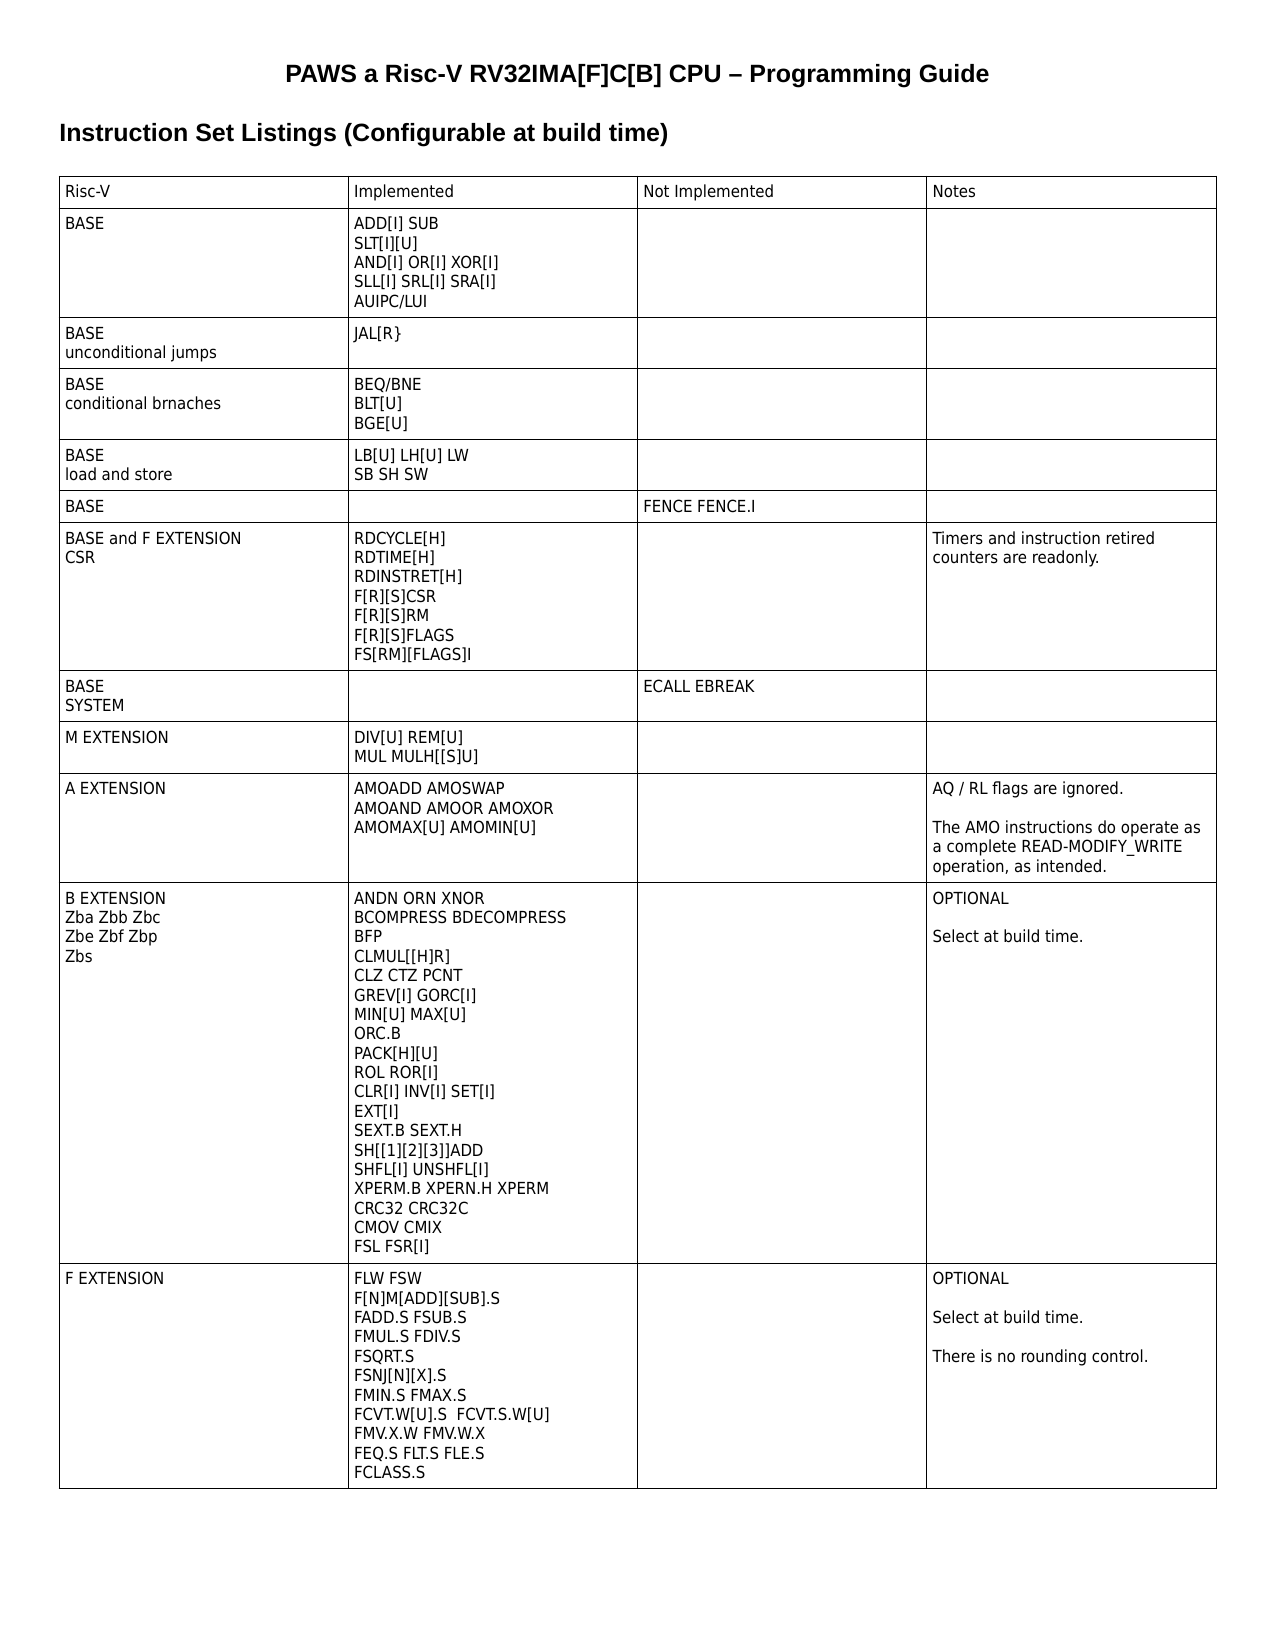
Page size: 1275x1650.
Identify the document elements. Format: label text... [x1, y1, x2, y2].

table_cell [638, 318, 926, 368]
table_cell [349, 671, 637, 721]
table_cell FENCE FENCE.I [638, 491, 926, 522]
table_cell [927, 440, 1216, 490]
table_cell ECALL EBREAK [638, 671, 926, 721]
table_cell [349, 491, 637, 522]
table_cell FLW FSW F[N]M[ADD][SUB].S FADD.S FSUB.S FMUL.S FDIV.S FSQRT.S FSNJ[N][X].S FMIN.S FMAX.S FCVT.W[U].S FCVT.S.W[U] FMV.X.W FMV.W.X FEQ.S FLT.S FLE.S FCLASS.S [349, 1264, 637, 1488]
table_cell BASE unconditional jumps [60, 318, 348, 368]
table_cell [638, 883, 926, 1262]
table_cell LB[U] LH[U] LW SB SH SW [349, 440, 637, 490]
table_cell BASE load and store [60, 440, 348, 490]
table_cell [927, 722, 1216, 772]
table_cell BASE and F EXTENSION CSR [60, 523, 348, 670]
table_cell [638, 523, 926, 670]
table_cell M EXTENSION [60, 722, 348, 772]
table_cell BASE conditional brnaches [60, 369, 348, 439]
table_cell Timers and instruction retired counters are readonly. [927, 523, 1216, 670]
table_header Implemented [349, 177, 637, 207]
table_cell BASE SYSTEM [60, 671, 348, 721]
text Instruction Set Listings (Configurable at build time) [59, 118, 1216, 147]
table_cell [638, 369, 926, 439]
table_cell AQ / RL flags are ignored. The AMO instructions do operate as a complete READ-MODIFY_WRITE operation, as intended. [927, 774, 1216, 882]
table_cell ADD[I] SUB SLT[I][U] AND[I] OR[I] XOR[I] SLL[I] SRL[I] SRA[I] AUIPC/LUI [349, 209, 637, 317]
table_cell [638, 722, 926, 772]
table_header Risc-V [60, 177, 348, 207]
table_cell [927, 209, 1216, 317]
table_cell [638, 440, 926, 490]
table_cell [927, 369, 1216, 439]
table_cell B EXTENSION Zba Zbb Zbc Zbe Zbf Zbp Zbs [60, 883, 348, 1262]
table_cell ANDN ORN XNOR BCOMPRESS BDECOMPRESS BFP CLMUL[[H]R] CLZ CTZ PCNT GREV[I] GORC[I] MIN[U] MAX[U] ORC.B PACK[H][U] ROL ROR[I] CLR[I] INV[I] SET[I] EXT[I] SEXT.B SEXT.H SH[[1][2][3]]ADD SHFL[I] UNSHFL[I] XPERM.B XPERN.H XPERM CRC32 CRC32C CMOV CMIX FSL FSR[I] [349, 883, 637, 1262]
table_cell [638, 774, 926, 882]
table_cell AMOADD AMOSWAP AMOAND AMOOR AMOXOR AMOMAX[U] AMOMIN[U] [349, 774, 637, 882]
table_cell RDCYCLE[H] RDTIME[H] RDINSTRET[H] F[R][S]CSR F[R][S]RM F[R][S]FLAGS FS[RM][FLAGS]I [349, 523, 637, 670]
table_cell A EXTENSION [60, 774, 348, 882]
table_header Notes [927, 177, 1216, 207]
table_cell [638, 209, 926, 317]
table_cell BASE [60, 209, 348, 317]
table_cell JAL[R} [349, 318, 637, 368]
table_cell [927, 491, 1216, 522]
table_header Not Implemented [638, 177, 926, 207]
table_cell [638, 1264, 926, 1488]
table_cell OPTIONAL Select at build time. There is no rounding control. [927, 1264, 1216, 1488]
table_cell [927, 318, 1216, 368]
table_cell BEQ/BNE BLT[U] BGE[U] [349, 369, 637, 439]
table_cell BASE [60, 491, 348, 522]
table_cell DIV[U] REM[U] MUL MULH[[S]U] [349, 722, 637, 772]
table_cell [927, 671, 1216, 721]
table_cell F EXTENSION [60, 1264, 348, 1488]
table_cell OPTIONAL Select at build time. [927, 883, 1216, 1262]
